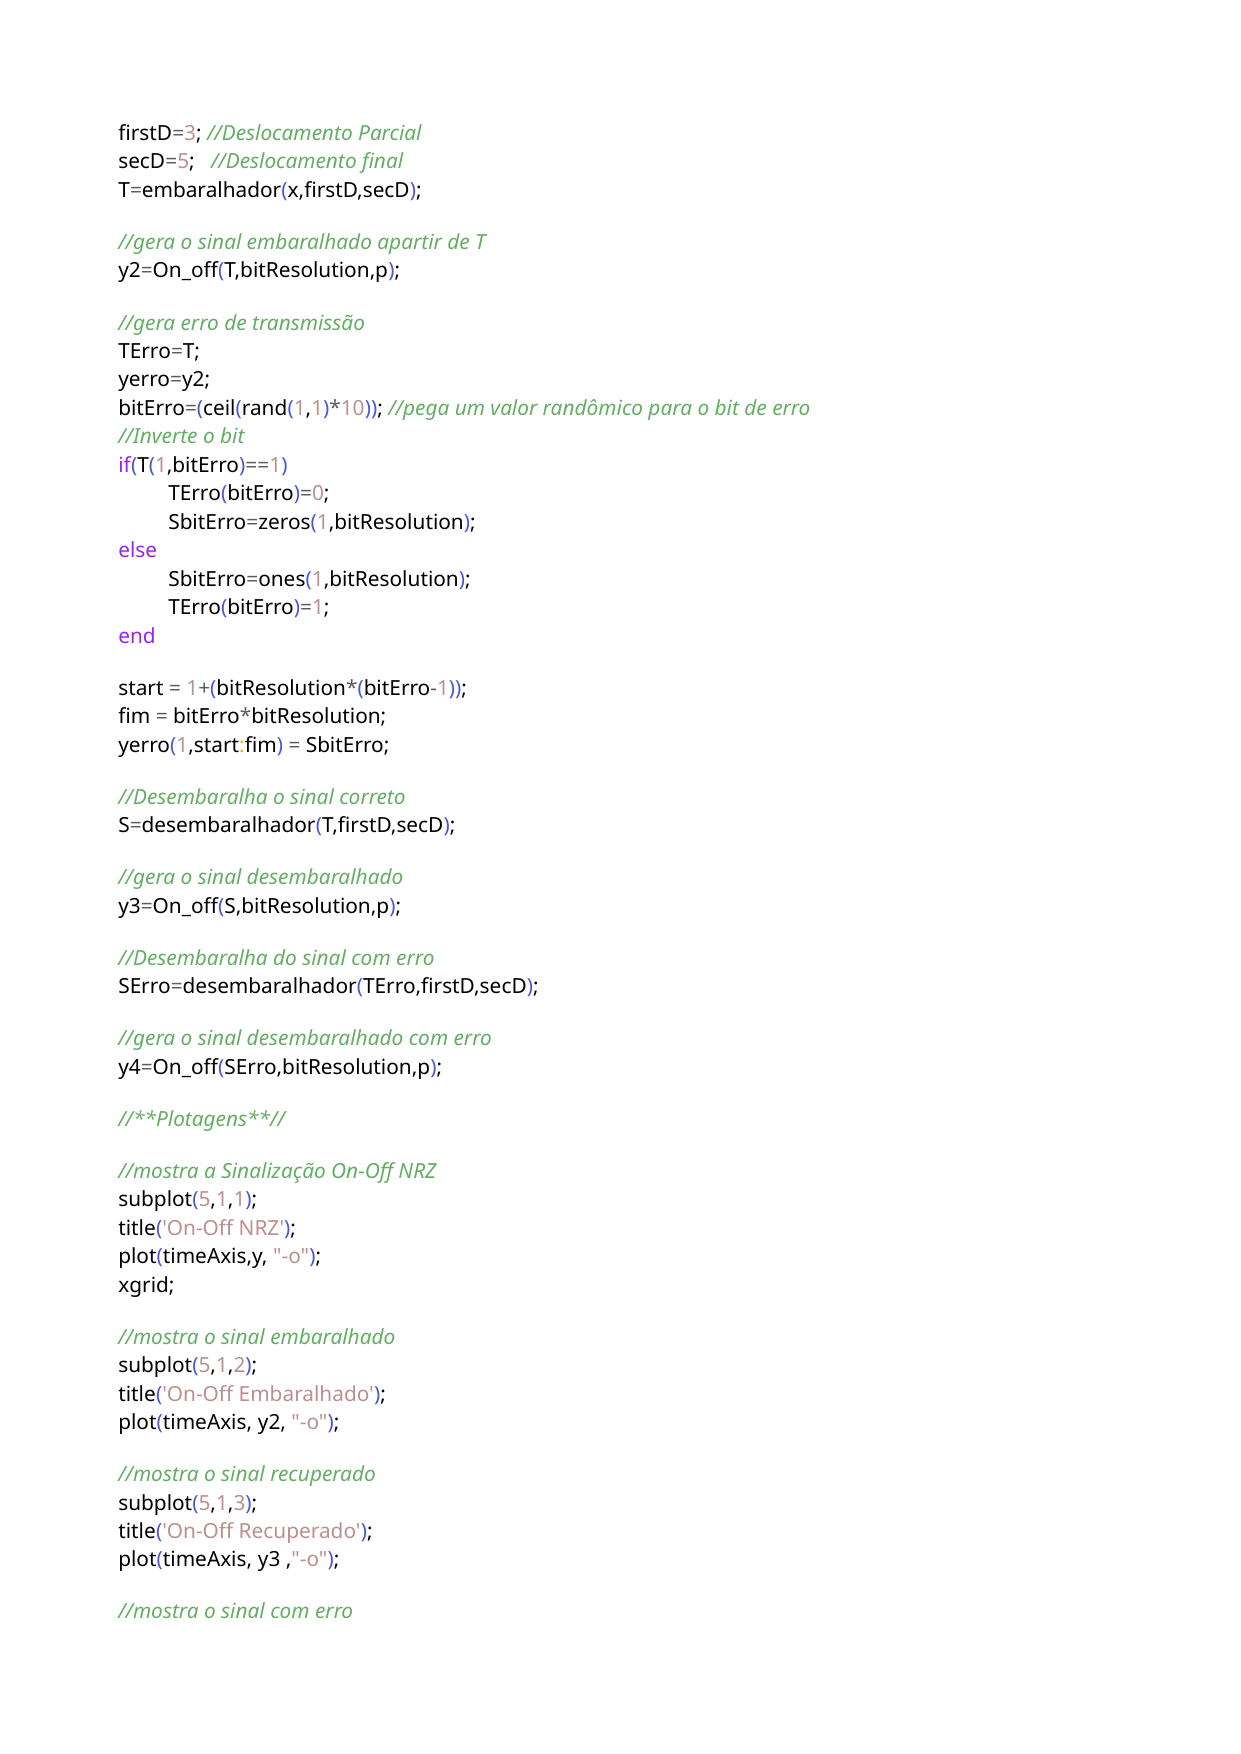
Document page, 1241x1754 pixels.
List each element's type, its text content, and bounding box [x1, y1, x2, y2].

text fim = bitErro*bitResolution; [118, 701, 1122, 730]
text //gera erro de transmissão [118, 308, 1122, 336]
text //gera o sinal desembaralhado [118, 862, 1122, 891]
text //Inverte o bit [118, 421, 1122, 450]
text //gera o sinal desembaralhado com erro [118, 1023, 1122, 1052]
text if(T(1,bitErro)==1) [118, 450, 1122, 478]
text //mostra o sinal embaralhado [118, 1322, 1122, 1350]
text TErro=T; [118, 336, 1122, 364]
text y2=On_off(T,bitResolution,p); [118, 256, 1122, 284]
text //mostra a Sinalização On-Off NRZ [118, 1156, 1122, 1184]
text firstD=3; //Deslocamento Parcial [118, 118, 1122, 147]
text else [118, 535, 1122, 564]
text bitErro=(ceil(rand(1,1)*10)); //pega um valor randômico para o bit de erro [118, 393, 1122, 421]
text SbitErro=ones(1,bitResolution); [118, 564, 1122, 592]
text start = 1+(bitResolution*(bitErro-1)); [118, 673, 1122, 701]
text T=embaralhador(x,firstD,secD); [118, 175, 1122, 203]
text xgrid; [118, 1270, 1122, 1298]
text //**Plotagens**// [118, 1104, 1122, 1132]
text yerro(1,start:fim) = SbitErro; [118, 730, 1122, 758]
text //gera o sinal embaralhado apartir de T [118, 227, 1122, 256]
text TErro(bitErro)=1; [118, 592, 1122, 621]
text end [118, 621, 1122, 649]
text subplot(5,1,3); [118, 1488, 1122, 1516]
text S=desembaralhador(T,firstD,secD); [118, 810, 1122, 839]
text //Desembaralha do sinal com erro [118, 943, 1122, 971]
text subplot(5,1,1); [118, 1184, 1122, 1213]
text title('On-Off Embaralhado'); [118, 1379, 1122, 1407]
text plot(timeAxis, y3 ,"-o"); [118, 1544, 1122, 1573]
text subplot(5,1,2); [118, 1350, 1122, 1379]
text TErro(bitErro)=0; [118, 478, 1122, 507]
text plot(timeAxis,y, "-o"); [118, 1241, 1122, 1270]
text //Desembaralha o sinal correto [118, 782, 1122, 810]
text plot(timeAxis, y2, "-o"); [118, 1407, 1122, 1436]
text title('On-Off Recuperado'); [118, 1516, 1122, 1544]
text y3=On_off(S,bitResolution,p); [118, 891, 1122, 919]
text SErro=desembaralhador(TErro,firstD,secD); [118, 971, 1122, 1000]
text //mostra o sinal recuperado [118, 1459, 1122, 1488]
text yerro=y2; [118, 364, 1122, 393]
text secD=5; //Deslocamento final [118, 147, 1122, 175]
text y4=On_off(SErro,bitResolution,p); [118, 1052, 1122, 1080]
text title('On-Off NRZ'); [118, 1213, 1122, 1241]
text SbitErro=zeros(1,bitResolution); [118, 507, 1122, 535]
text //mostra o sinal com erro [118, 1597, 1122, 1625]
